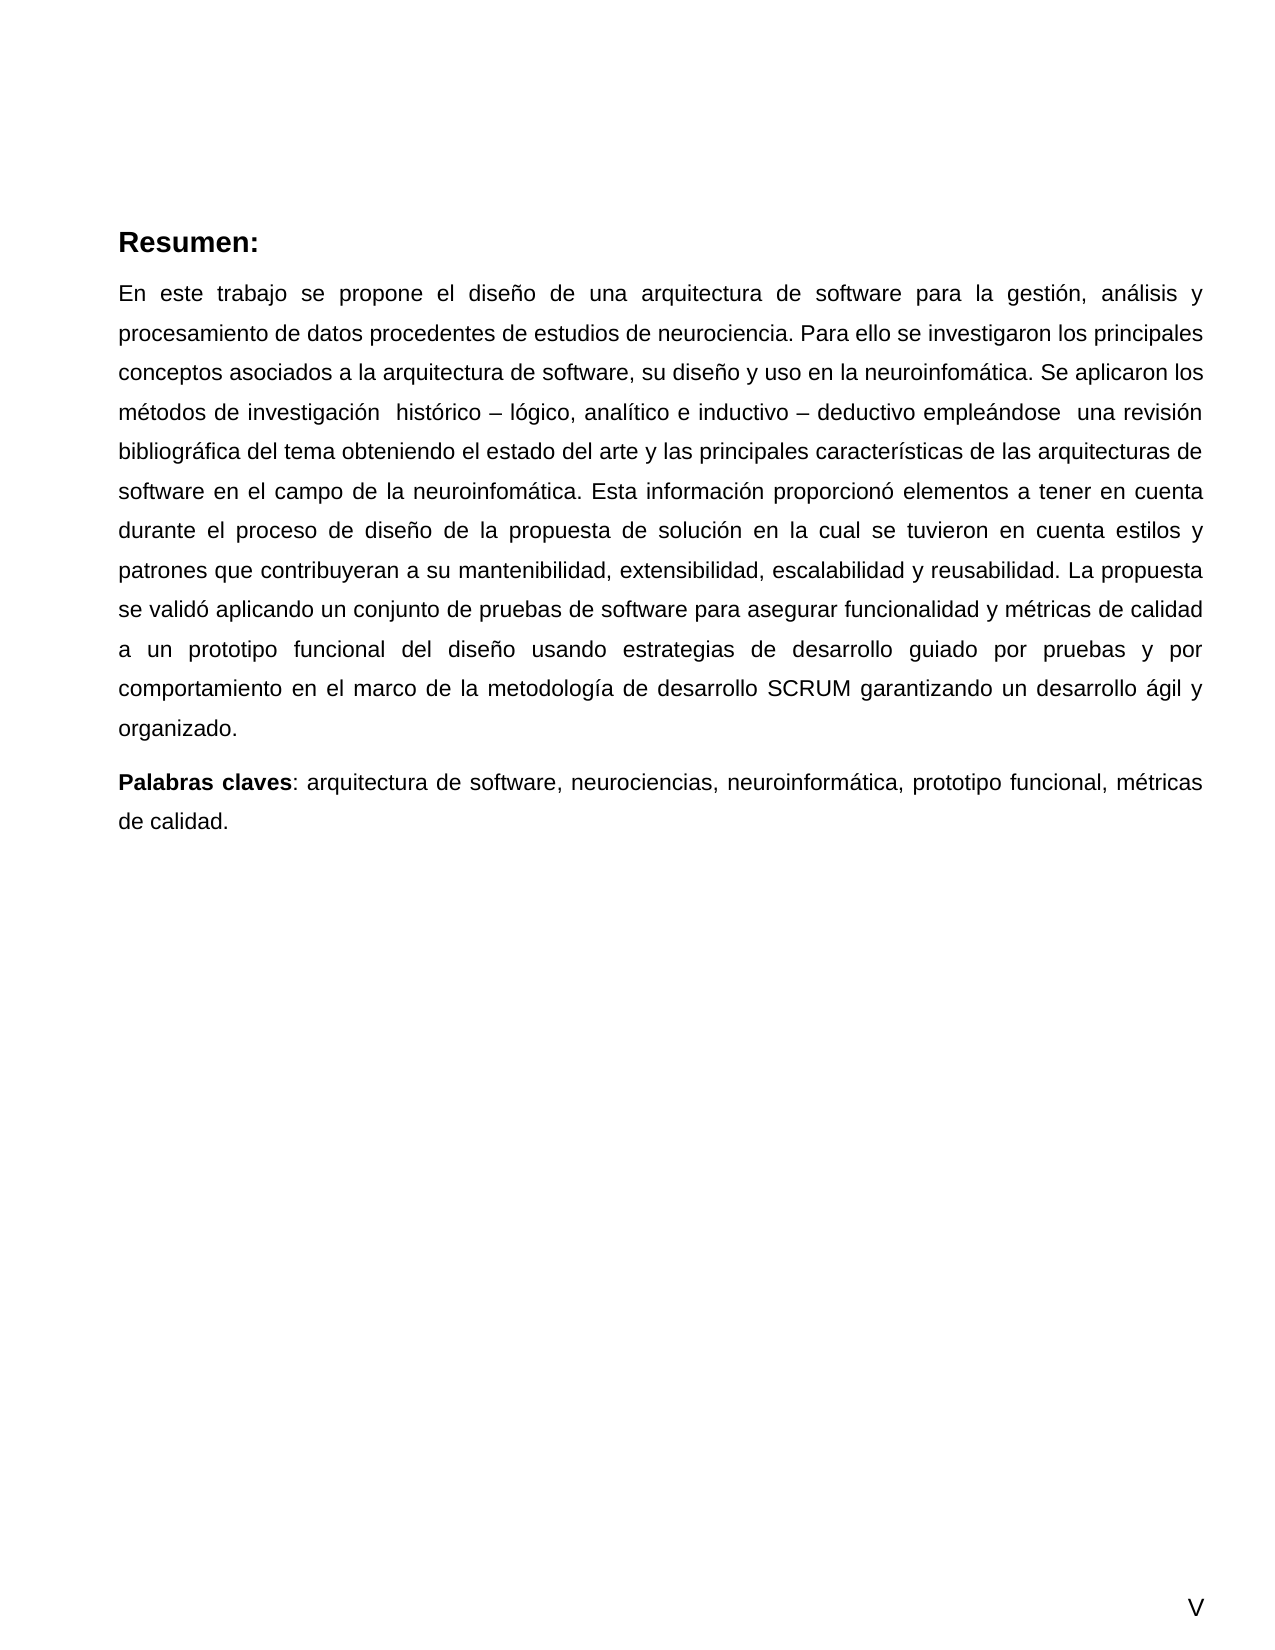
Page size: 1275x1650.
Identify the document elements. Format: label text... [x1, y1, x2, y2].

text Palabras claves: arquitectura de software, neurociencias, neuroinformática, prototipo funcional, métricas de calidad. [118, 769, 1204, 834]
subtitle Resumen: [118, 225, 1204, 258]
text En este trabajo se propone el diseño de una arquitectura de software para la gestión, análisis y procesamiento de datos procedentes de estudios de neurociencia. Para ello se investigaron los principales conceptos asociados a la arquitectura de software, su diseño y uso en la neuroinfomática. Se aplicaron los métodos de investigación histórico – lógico, analítico e inductivo – deductivo empleándose una revisión bibliográfica del tema obteniendo el estado del arte y las principales características de las arquitecturas de software en el campo de la neuroinfomática. Esta información proporcionó elementos a tener en cuenta durante el proceso de diseño de la propuesta de solución en la cual se tuvieron en cuenta estilos y patrones que contribuyeran a su mantenibilidad, extensibilidad, escalabilidad y reusabilidad. La propuesta se validó aplicando un conjunto de pruebas de software para asegurar funcionalidad y métricas de calidad a un prototipo funcional del diseño usando estrategias de desarrollo guiado por pruebas y por comportamiento en el marco de la metodología de desarrollo SCRUM garantizando un desarrollo ágil y organizado. [118, 280, 1204, 741]
